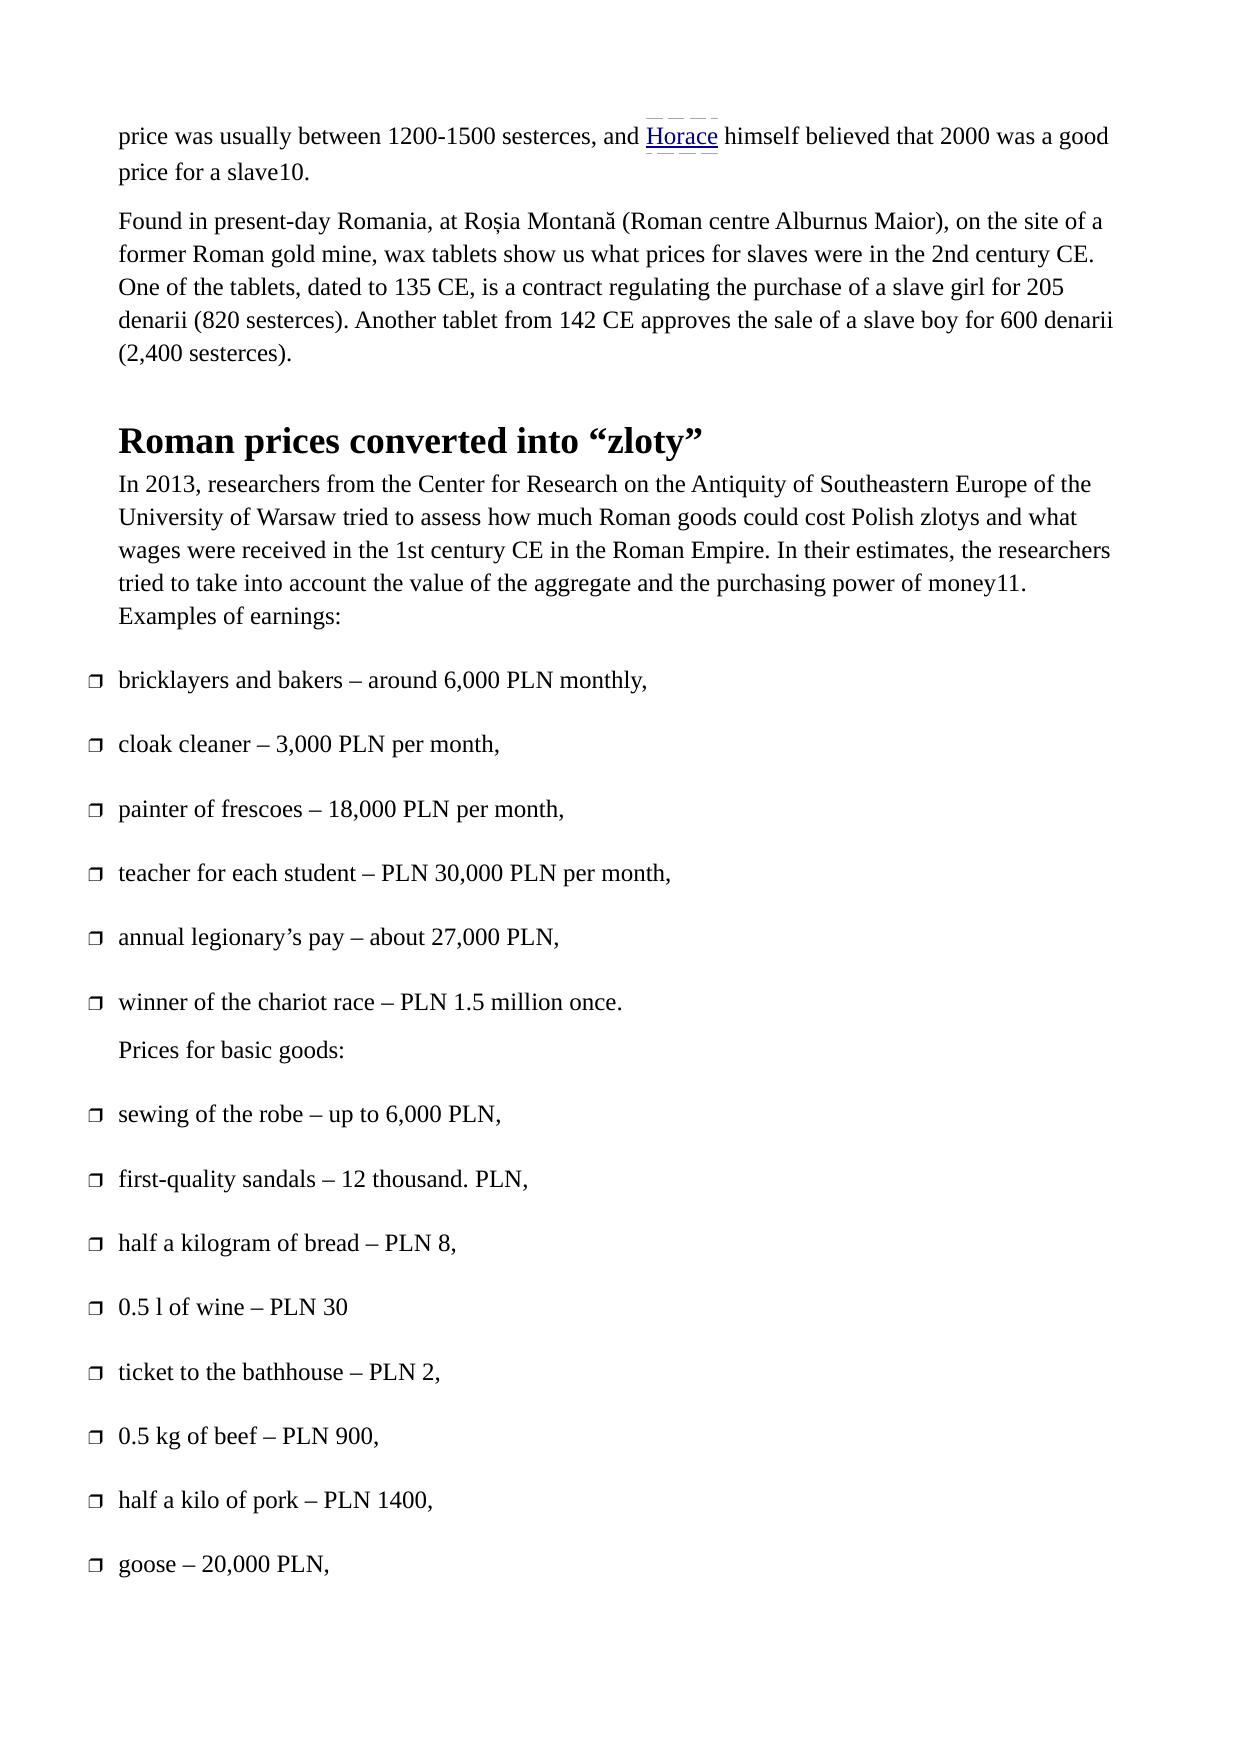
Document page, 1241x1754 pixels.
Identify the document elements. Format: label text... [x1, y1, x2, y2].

list painter of frescoes – 18,000 PLN per month, [118, 794, 1106, 823]
list bricklayers and bakers – around 6,000 PLN monthly, [118, 665, 1106, 694]
subtitle Roman prices converted into “zloty” [118, 418, 1122, 461]
list 0.5 kg of beef – PLN 900, [118, 1421, 1106, 1450]
list first-quality sandals – 12 thousand. PLN, [118, 1164, 1106, 1193]
list 0.5 l of wine – PLN 30 [118, 1292, 1106, 1321]
text Prices for basic goods: [118, 1035, 1122, 1064]
list teacher for each student – PLN 30,000 PLN per month, [118, 858, 1106, 887]
list ticket to the bathhouse – PLN 2, [118, 1357, 1106, 1385]
list half a kilogram of bread – PLN 8, [118, 1228, 1106, 1257]
list goose – 20,000 PLN, [118, 1549, 1106, 1578]
text Found in present-day Romania, at Roșia Montană (Roman centre Alburnus Maior), on the site of a former Roman gold mine, wax tablets show us what prices for slaves were in the 2nd century CE. One of the tablets, dated to 135 CE, is a contract regulating the purchase of a slave girl for 205 denarii (820 sesterces). Another tablet from 142 CE approves the sale of a slave boy for 600 denarii (2,400 sesterces). [118, 206, 1122, 367]
text price was usually between 1200-1500 sesterces, and Horace himself believed that 2000 was a good price for a slave10. [118, 118, 1122, 186]
text In 2013, researchers from the Center for Research on the Antiquity of Southeastern Europe of the University of Warsaw tried to assess how much Roman goods could cost Polish zlotys and what wages were received in the 1st century CE in the Roman Empire. In their estimates, the researchers tried to take into account the value of the aggregate and the purchasing power of money11. Examples of earnings: [118, 469, 1122, 630]
list annual legionary’s pay – about 27,000 PLN, [118, 922, 1106, 951]
list half a kilo of pork – PLN 1400, [118, 1485, 1106, 1514]
list sewing of the robe – up to 6,000 PLN, [118, 1099, 1106, 1128]
list winner of the chariot race – PLN 1.5 million once. [118, 987, 1106, 1015]
list cloak cleaner – 3,000 PLN per month, [118, 729, 1106, 758]
